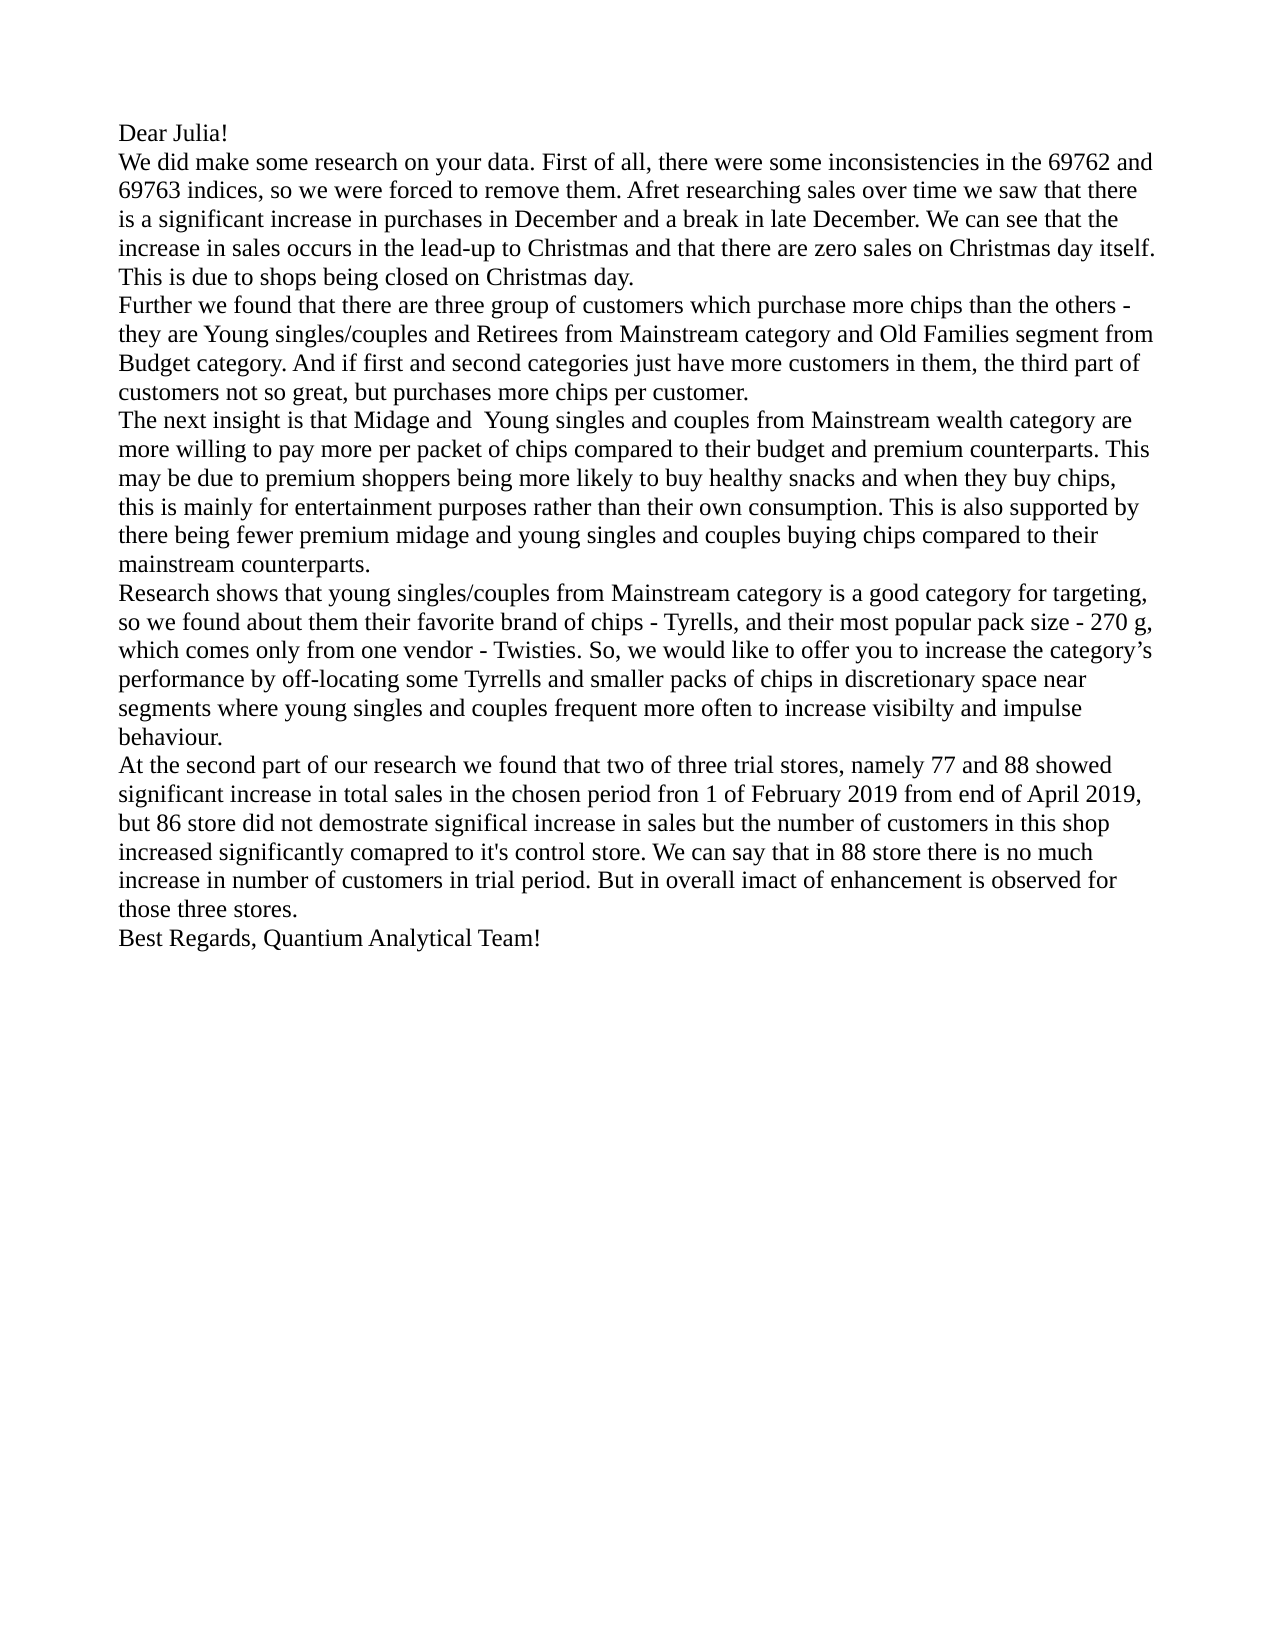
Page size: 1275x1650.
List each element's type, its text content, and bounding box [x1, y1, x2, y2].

text We did make some research on your data. First of all, there were some inconsistencies in the 69762 and 69763 indices, so we were forced to remove them. Afret researching sales over time we saw that there is a significant increase in purchases in December and a break in late December. We can see that the increase in sales occurs in the lead-up to Christmas and that there are zero sales on Christmas day itself. This is due to shops being closed on Christmas day. [118, 147, 1157, 291]
text Dear Julia! [118, 118, 1157, 147]
text Best Regards, Quantium Analytical Team! [118, 923, 1157, 952]
text Research shows that young singles/couples from Mainstream category is a good category for targeting, so we found about them their favorite brand of chips - Tyrells, and their most popular pack size - 270 g, which comes only from one vendor - Twisties. So, we would like to offer you to increase the category’s performance by off-locating some Tyrrells and smaller packs of chips in discretionary space near segments where young singles and couples frequent more often to increase visibilty and impulse behaviour. [118, 578, 1157, 751]
text The next insight is that Midage and Young singles and couples from Mainstream wealth category are more willing to pay more per packet of chips compared to their budget and premium counterparts. This may be due to premium shoppers being more likely to buy healthy snacks and when they buy chips, this is mainly for entertainment purposes rather than their own consumption. This is also supported by there being fewer premium midage and young singles and couples buying chips compared to their mainstream counterparts. [118, 406, 1157, 578]
text At the second part of our research we found that two of three trial stores, namely 77 and 88 showed significant increase in total sales in the chosen period fron 1 of February 2019 from end of April 2019, but 86 store did not demostrate significal increase in sales but the number of customers in this shop increased significantly comapred to it's control store. We can say that in 88 store there is no much increase in number of customers in trial period. But in overall imact of enhancement is observed for those three stores. [118, 751, 1157, 923]
text Further we found that there are three group of customers which purchase more chips than the others - they are Young singles/couples and Retirees from Mainstream category and Old Families segment from Budget category. And if first and second categories just have more customers in them, the third part of customers not so great, but purchases more chips per customer. [118, 291, 1157, 406]
